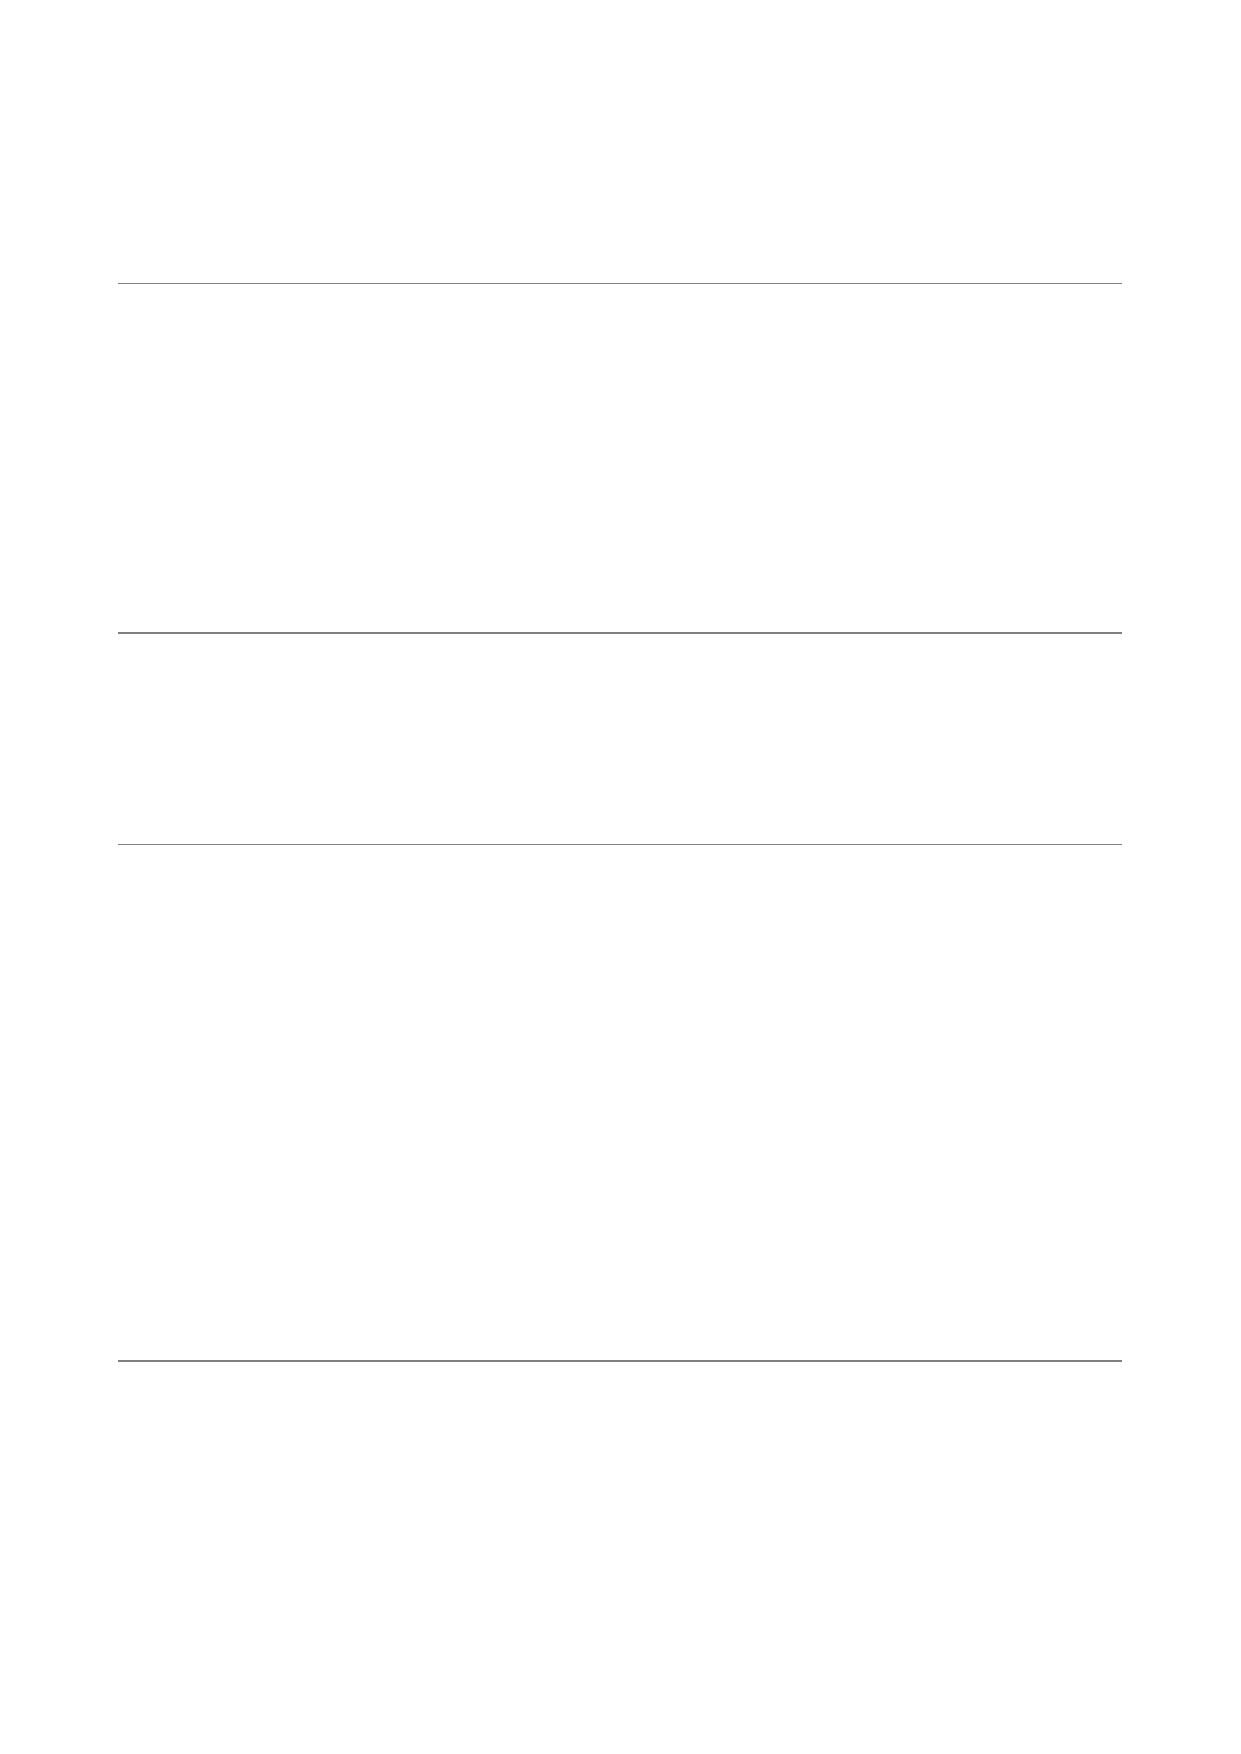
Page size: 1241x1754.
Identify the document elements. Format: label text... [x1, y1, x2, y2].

subtitle ❌ НЕТ — смысла нет [118, 1484, 1122, 1518]
subtitle ❓ Можно ли писать return внутри resolve? [118, 1411, 1122, 1457]
subtitle Почему тут вообще нельзя использовать return [118, 334, 1122, 377]
text promise.then(script => { [118, 437, 1122, 461]
text ➡️ это ни на что не повлияло бы, потому что результат никто не использует. [118, 537, 1122, 599]
text .then(src => { [118, 118, 1122, 142]
text 👉 Потому что: [118, 1009, 1122, 1037]
list это подписка на готовый Promise [162, 1104, 1122, 1133]
text then без цепочки = подписка → return не нужен then в цепочке = передача данных → return нужен [177, 739, 1063, 800]
list это не цепочка [162, 1056, 1122, 1085]
list результат никуда дальше не передаётся [162, 1152, 1122, 1180]
text }); [118, 165, 1122, 189]
subtitle Самая короткая формула 🧠 [118, 683, 1122, 726]
text return script; [118, 461, 1122, 484]
text Даже если бы ты написал: [118, 389, 1122, 418]
text Тут без return второй then не получил бы src. [118, 218, 1122, 249]
subtitle Ответ на твой вопрос прямо [118, 895, 1122, 938]
text console.log(src); [118, 142, 1122, 165]
text resolve(return 5) // ❌ синтаксическая ошибка [118, 1531, 1122, 1554]
text }); [118, 484, 1122, 508]
text ❓ «Почему тут не делают return?» [177, 951, 1063, 979]
text Отлично, ты попал ровно в самую суть 🔥 Давай раз и навсегда разрулим: где return можно, а где нельзя, особенно внутри resolve. [118, 1228, 1122, 1327]
